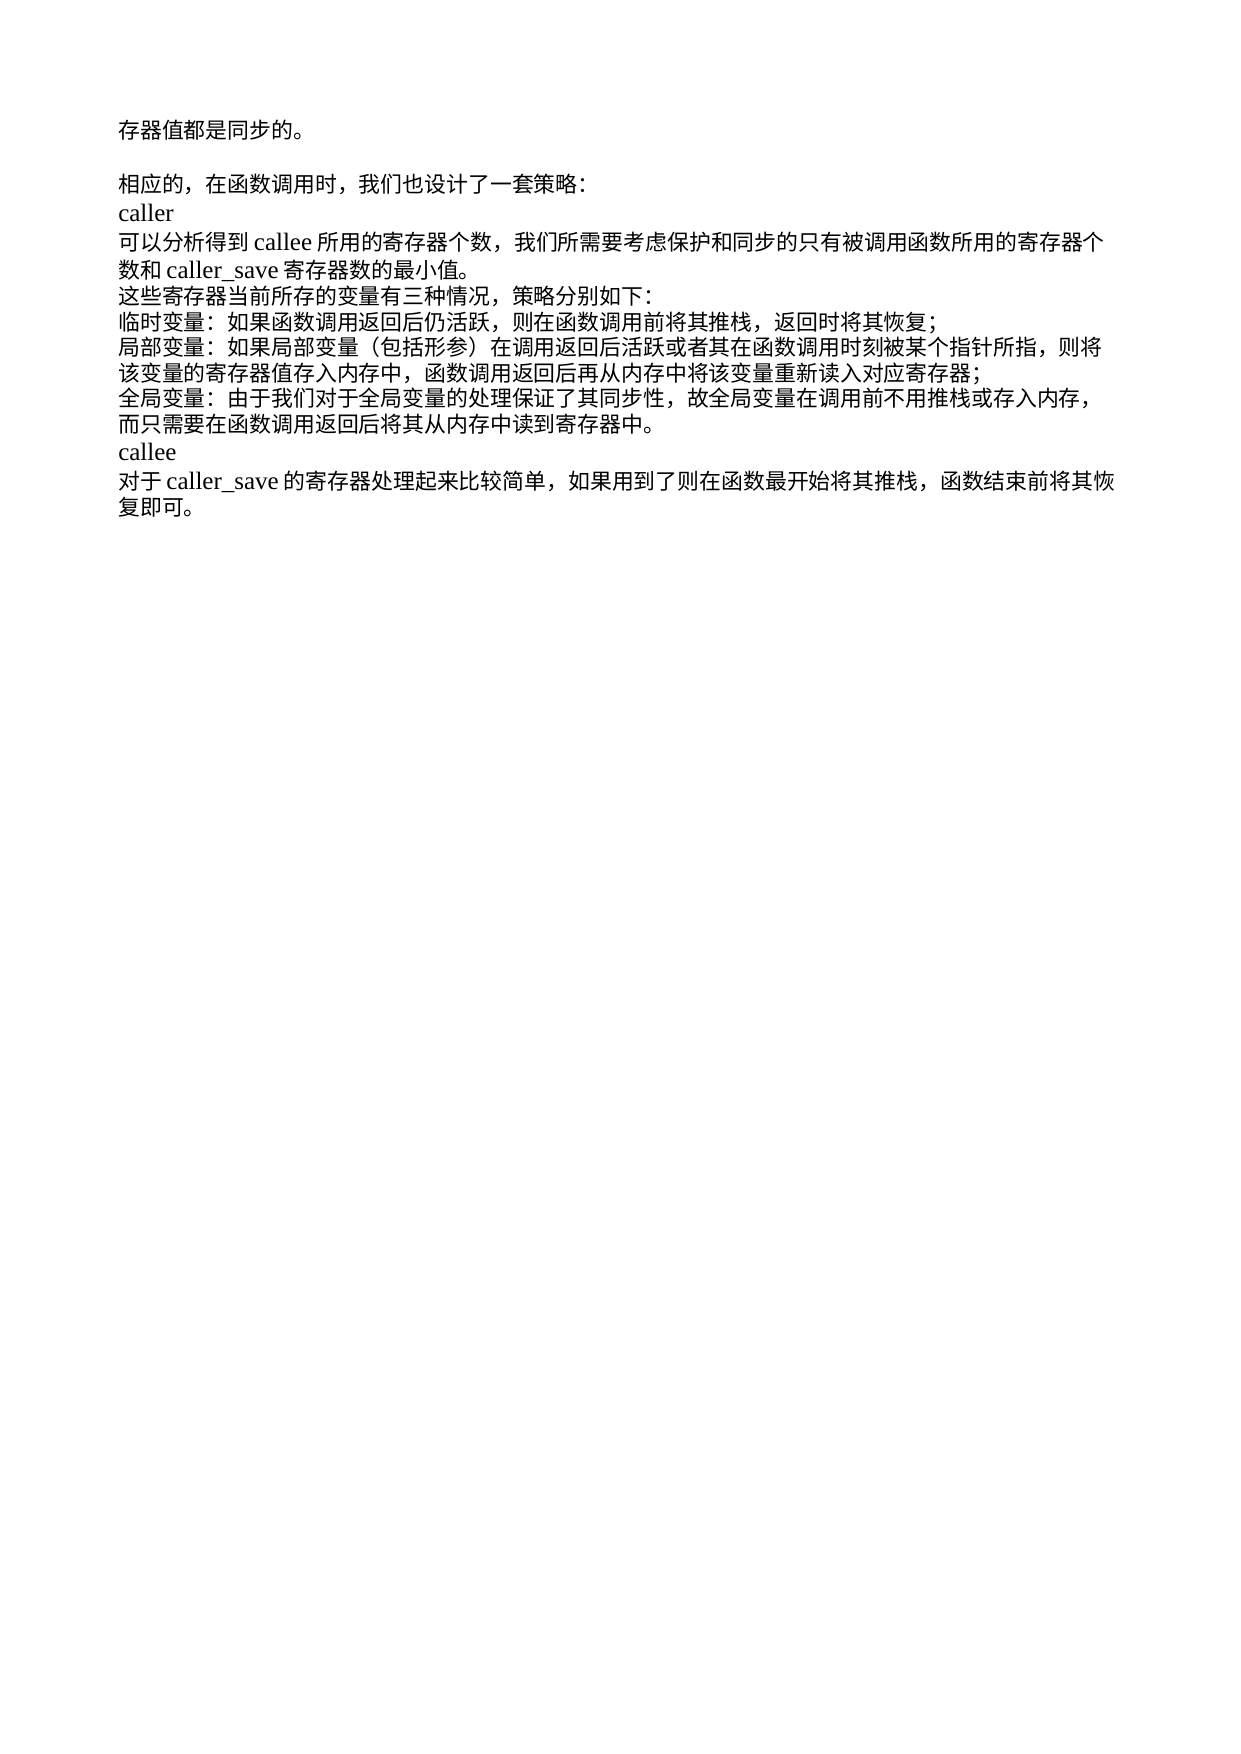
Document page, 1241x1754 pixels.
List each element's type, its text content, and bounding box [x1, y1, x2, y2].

text callee [118, 437, 1122, 466]
text 全局变量：由于我们对于全局变量的处理保证了其同步性，故全局变量在调用前不用推栈或存入内存，而只需要在函数调用返回后将其从内存中读到寄存器中。 [118, 386, 1122, 437]
text 相应的，在函数调用时，我们也设计了一套策略： [118, 172, 1122, 198]
text 可以分析得到callee所用的寄存器个数，我们所需要考虑保护和同步的只有被调用函数所用的寄存器个数和caller_save寄存器数的最小值。 [118, 227, 1122, 284]
text 这些寄存器当前所存的变量有三种情况，策略分别如下： [118, 284, 1122, 310]
text 临时变量：如果函数调用返回后仍活跃，则在函数调用前将其推栈，返回时将其恢复； [118, 310, 1122, 335]
text 对于caller_save的寄存器处理起来比较简单，如果用到了则在函数最开始将其推栈，函数结束前将其恢复即可。 [118, 466, 1122, 520]
text caller [118, 198, 1122, 227]
text 局部变量：如果局部变量（包括形参）在调用返回后活跃或者其在函数调用时刻被某个指针所指，则将该变量的寄存器值存入内存中，函数调用返回后再从内存中将该变量重新读入对应寄存器； [118, 335, 1122, 386]
text 存器值都是同步的。 [118, 118, 1122, 144]
